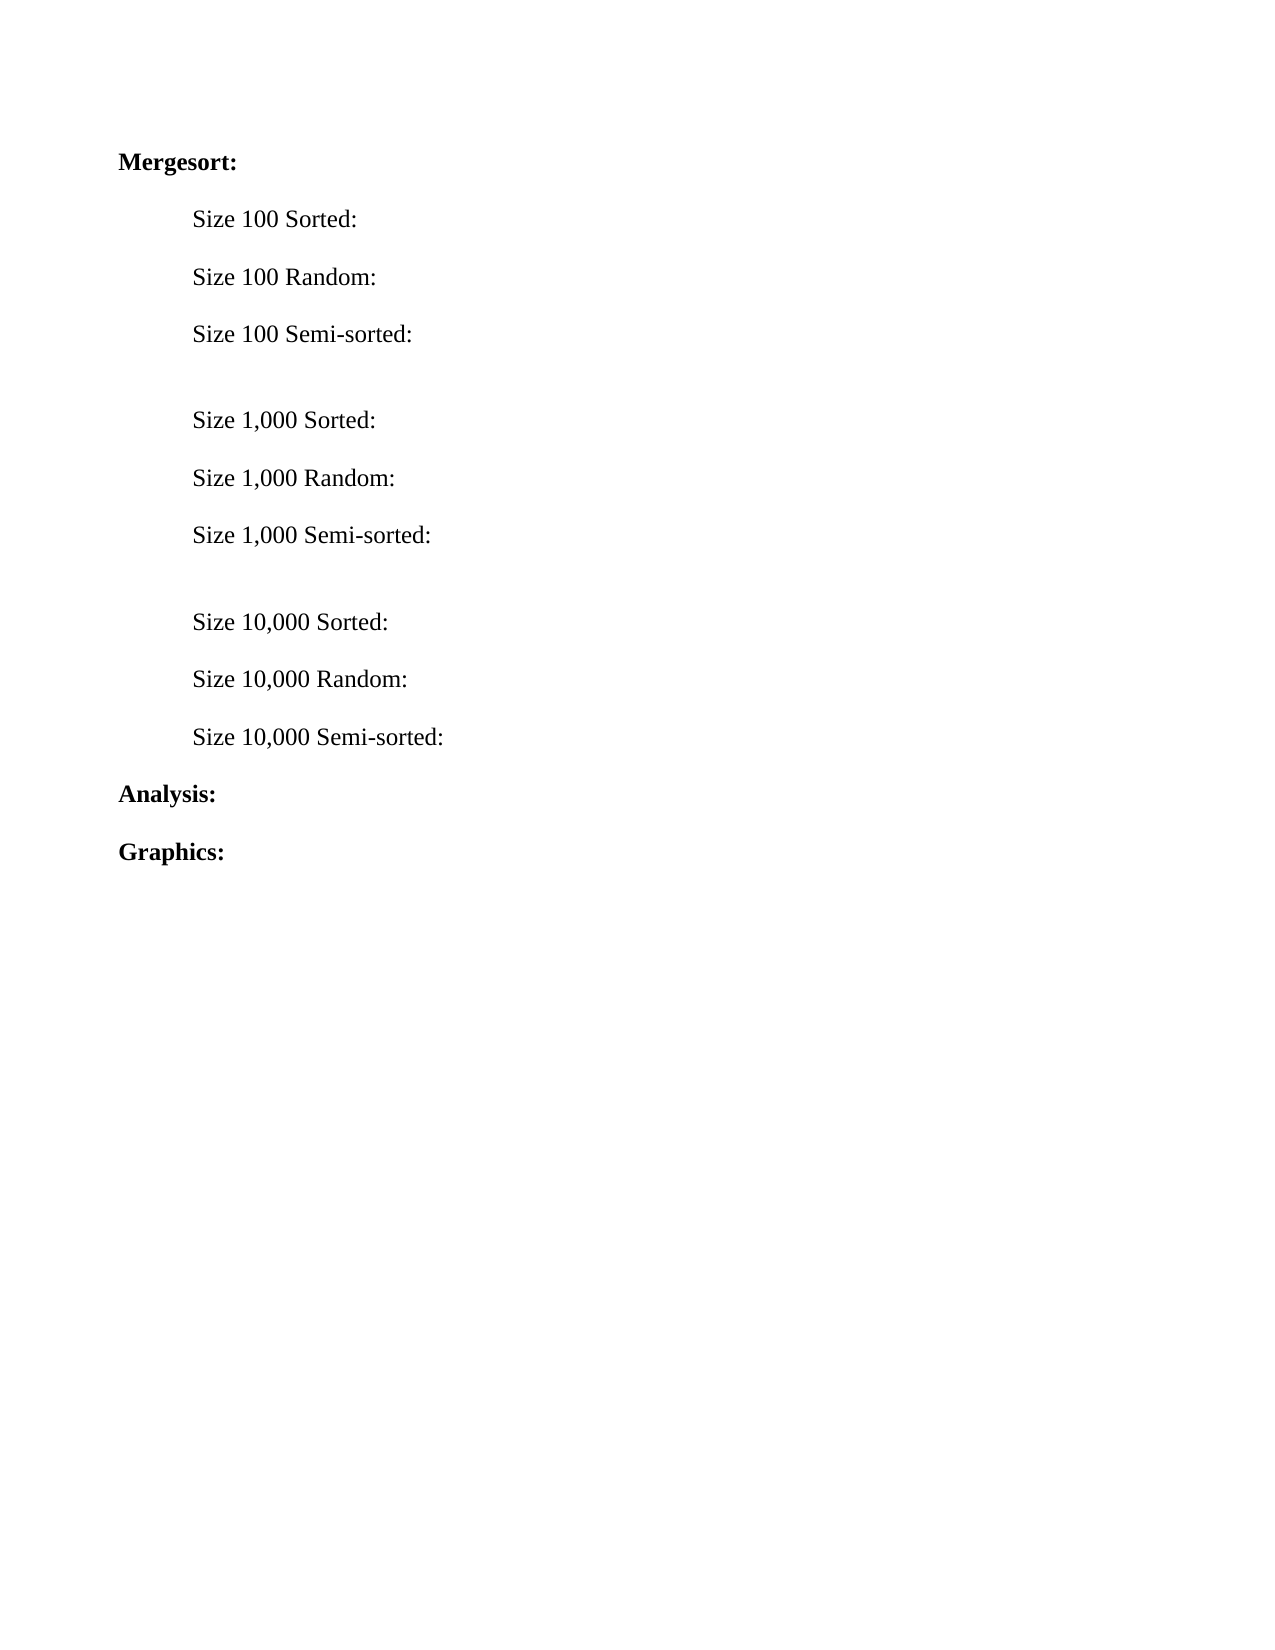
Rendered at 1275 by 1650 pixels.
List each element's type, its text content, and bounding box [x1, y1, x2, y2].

text Size 1,000 Random: [118, 463, 1157, 492]
text Size 10,000 Random: [118, 664, 1157, 693]
text Analysis: [118, 779, 1157, 808]
text Size 1,000 Sorted: [118, 406, 1157, 434]
text Size 100 Sorted: [118, 204, 1157, 233]
text Size 1,000 Semi-sorted: [118, 521, 1157, 549]
text Size 100 Semi-sorted: [118, 319, 1157, 348]
text Size 10,000 Sorted: [118, 607, 1157, 636]
text Size 100 Random: [118, 262, 1157, 291]
text Mergesort: [118, 147, 1157, 176]
text Size 10,000 Semi-sorted: [118, 722, 1157, 751]
text Graphics: [118, 837, 1157, 866]
